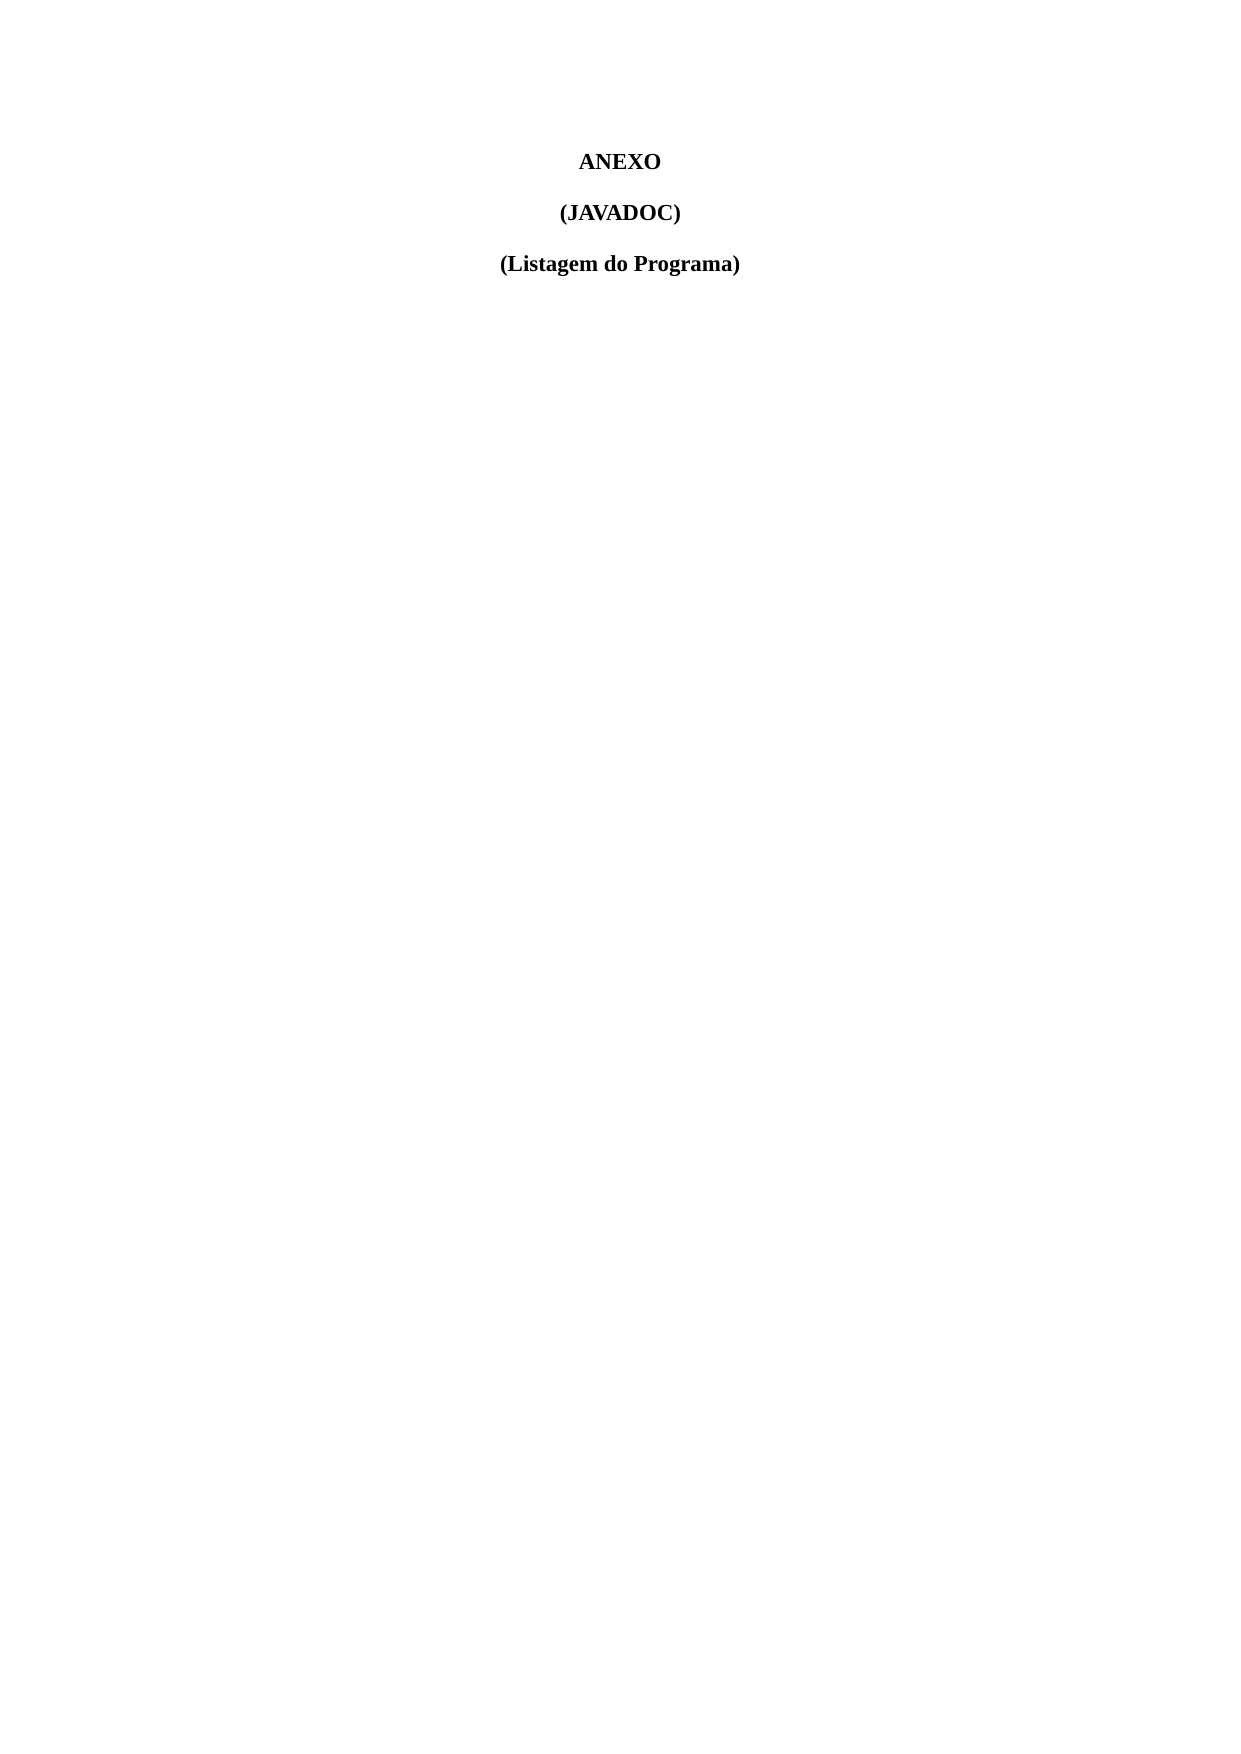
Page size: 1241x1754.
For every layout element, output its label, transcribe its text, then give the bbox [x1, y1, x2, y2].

text (JAVADOC) [177, 199, 1063, 225]
text (Listagem do Programa) [177, 250, 1063, 276]
text ANEXO [177, 148, 1063, 174]
